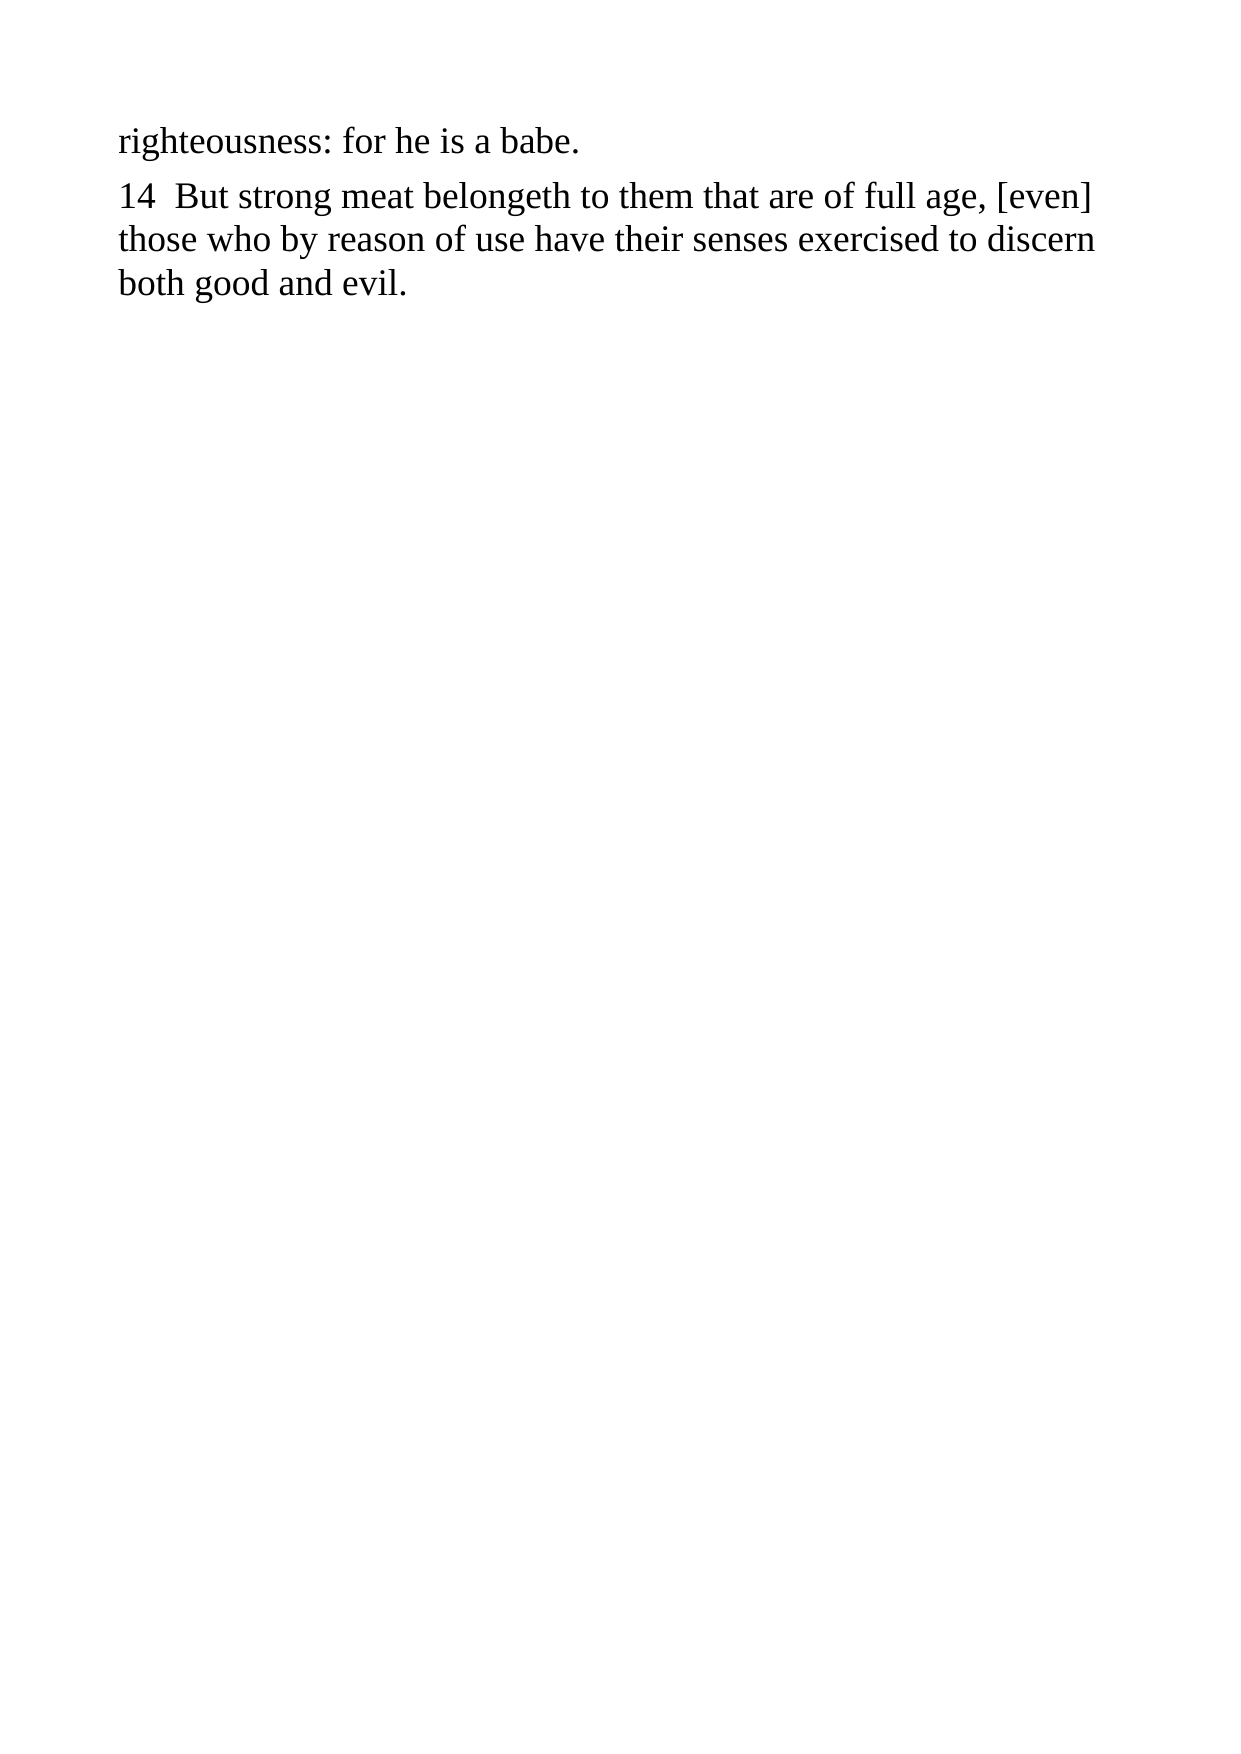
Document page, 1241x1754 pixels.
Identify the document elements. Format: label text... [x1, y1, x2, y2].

text righteousness: for he is a babe. [118, 118, 1122, 161]
text 14 But strong meat belongeth to them that are of full age, [even] those who by reason of use have their senses exercised to discern both good and evil. [118, 174, 1122, 303]
